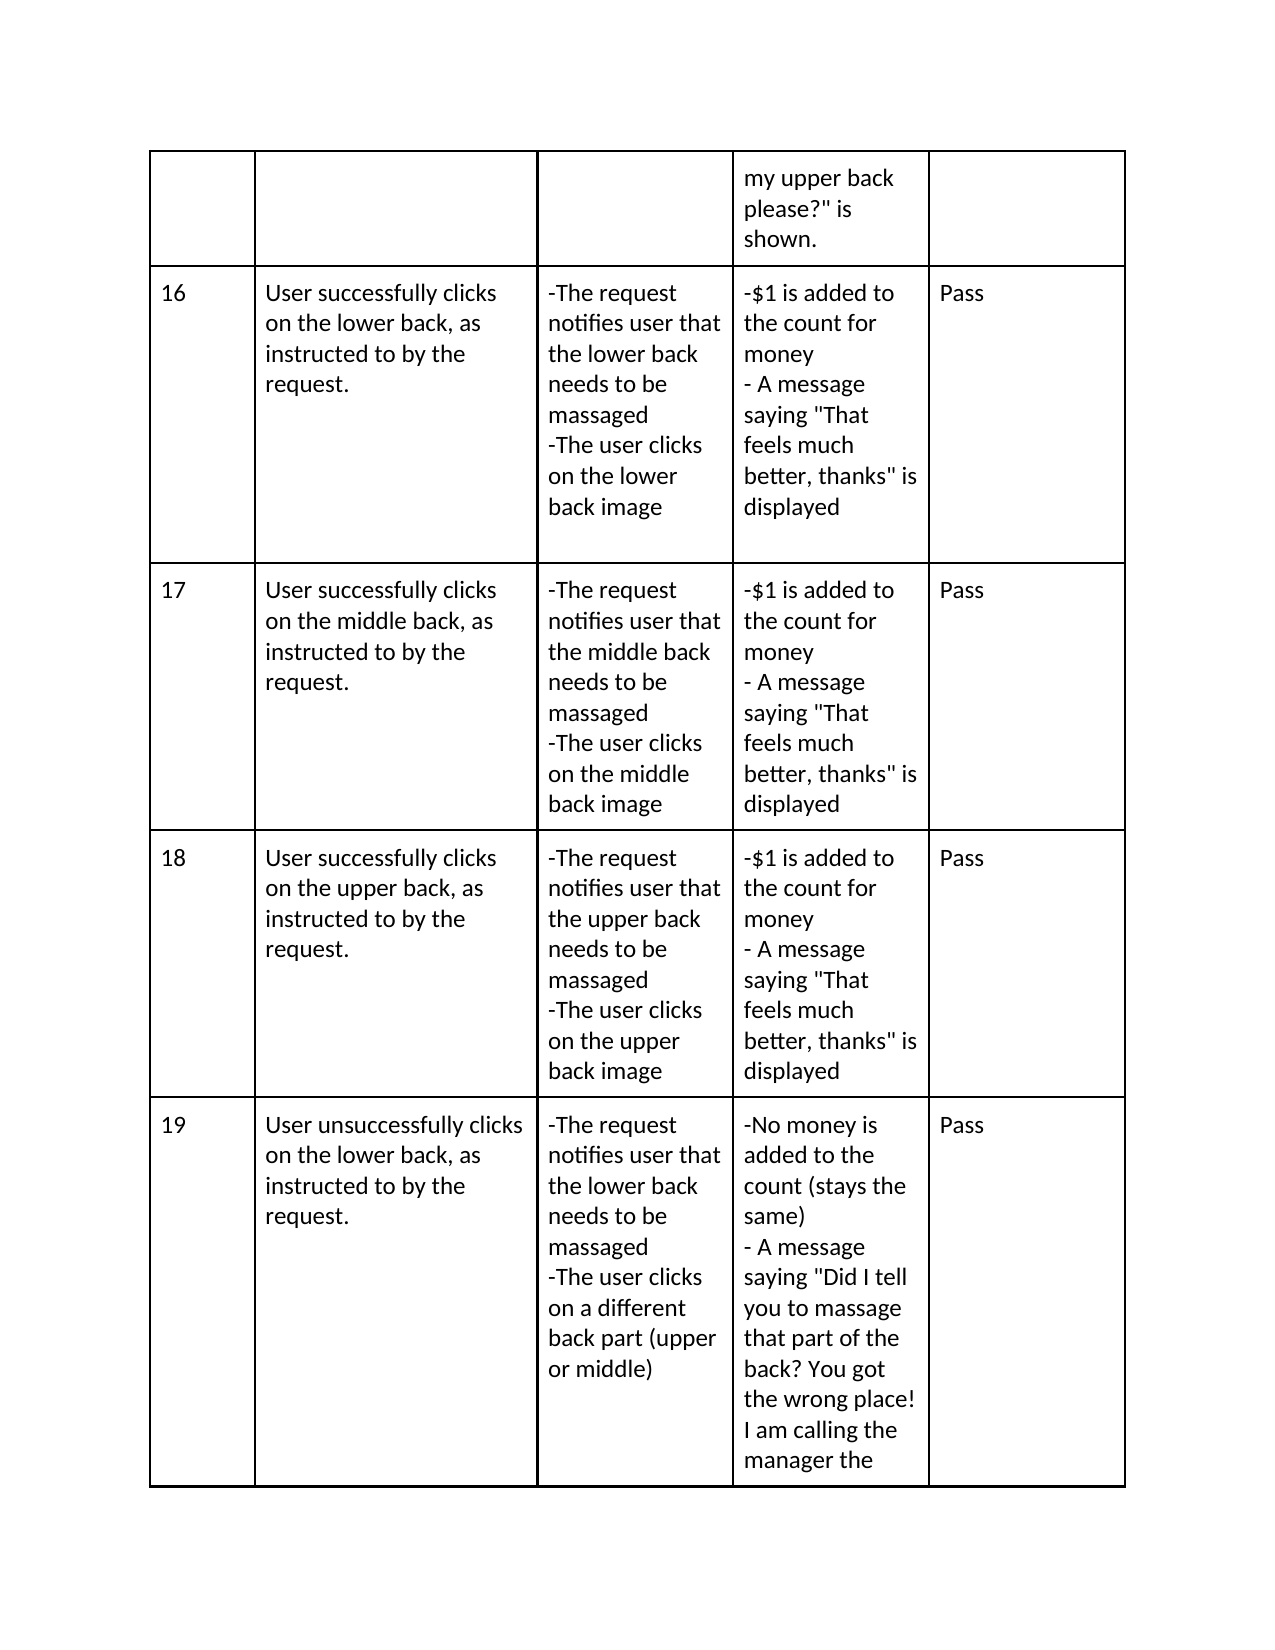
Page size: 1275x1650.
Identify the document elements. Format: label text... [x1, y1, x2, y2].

table_cell Pass [930, 564, 1124, 829]
table_cell -The request notifies user that the lower back needs to be massaged -The user clicks on the lower back image [539, 267, 732, 562]
table_cell [151, 152, 254, 264]
table_cell 16 [151, 267, 254, 562]
table_cell -$1 is added to the count for money - A message saying "That feels much better, thanks" is displayed [734, 267, 928, 562]
table_cell User successfully clicks on the upper back, as instructed to by the request. [256, 831, 536, 1096]
table_cell 17 [151, 564, 254, 829]
table_cell my upper back please?" is shown. [734, 152, 928, 264]
table_cell User successfully clicks on the middle back, as instructed to by the request. [256, 564, 536, 829]
table_cell -No money is added to the count (stays the same) - A message saying "Did I tell you to massage that part of the back? You got the wrong place! I am calling the manager the [734, 1098, 928, 1485]
table_cell -The request notifies user that the upper back needs to be massaged -The user clicks on the upper back image [539, 831, 732, 1096]
table_cell Pass [930, 831, 1124, 1096]
table_cell 19 [151, 1098, 254, 1485]
table_cell -$1 is added to the count for money - A message saying "That feels much better, thanks" is displayed [734, 564, 928, 829]
table_cell Pass [930, 1098, 1124, 1485]
table_cell -The request notifies user that the lower back needs to be massaged -The user clicks on a different back part (upper or middle) [539, 1098, 732, 1485]
table_cell User unsuccessfully clicks on the lower back, as instructed to by the request. [256, 1098, 536, 1485]
table_cell [256, 152, 536, 264]
table_cell -The request notifies user that the middle back needs to be massaged -The user clicks on the middle back image [539, 564, 732, 829]
table_cell 18 [151, 831, 254, 1096]
table_cell [539, 152, 732, 264]
table_cell -$1 is added to the count for money - A message saying "That feels much better, thanks" is displayed [734, 831, 928, 1096]
table_cell User successfully clicks on the lower back, as instructed to by the request. [256, 267, 536, 562]
table_cell Pass [930, 267, 1124, 562]
table_cell [930, 152, 1124, 264]
